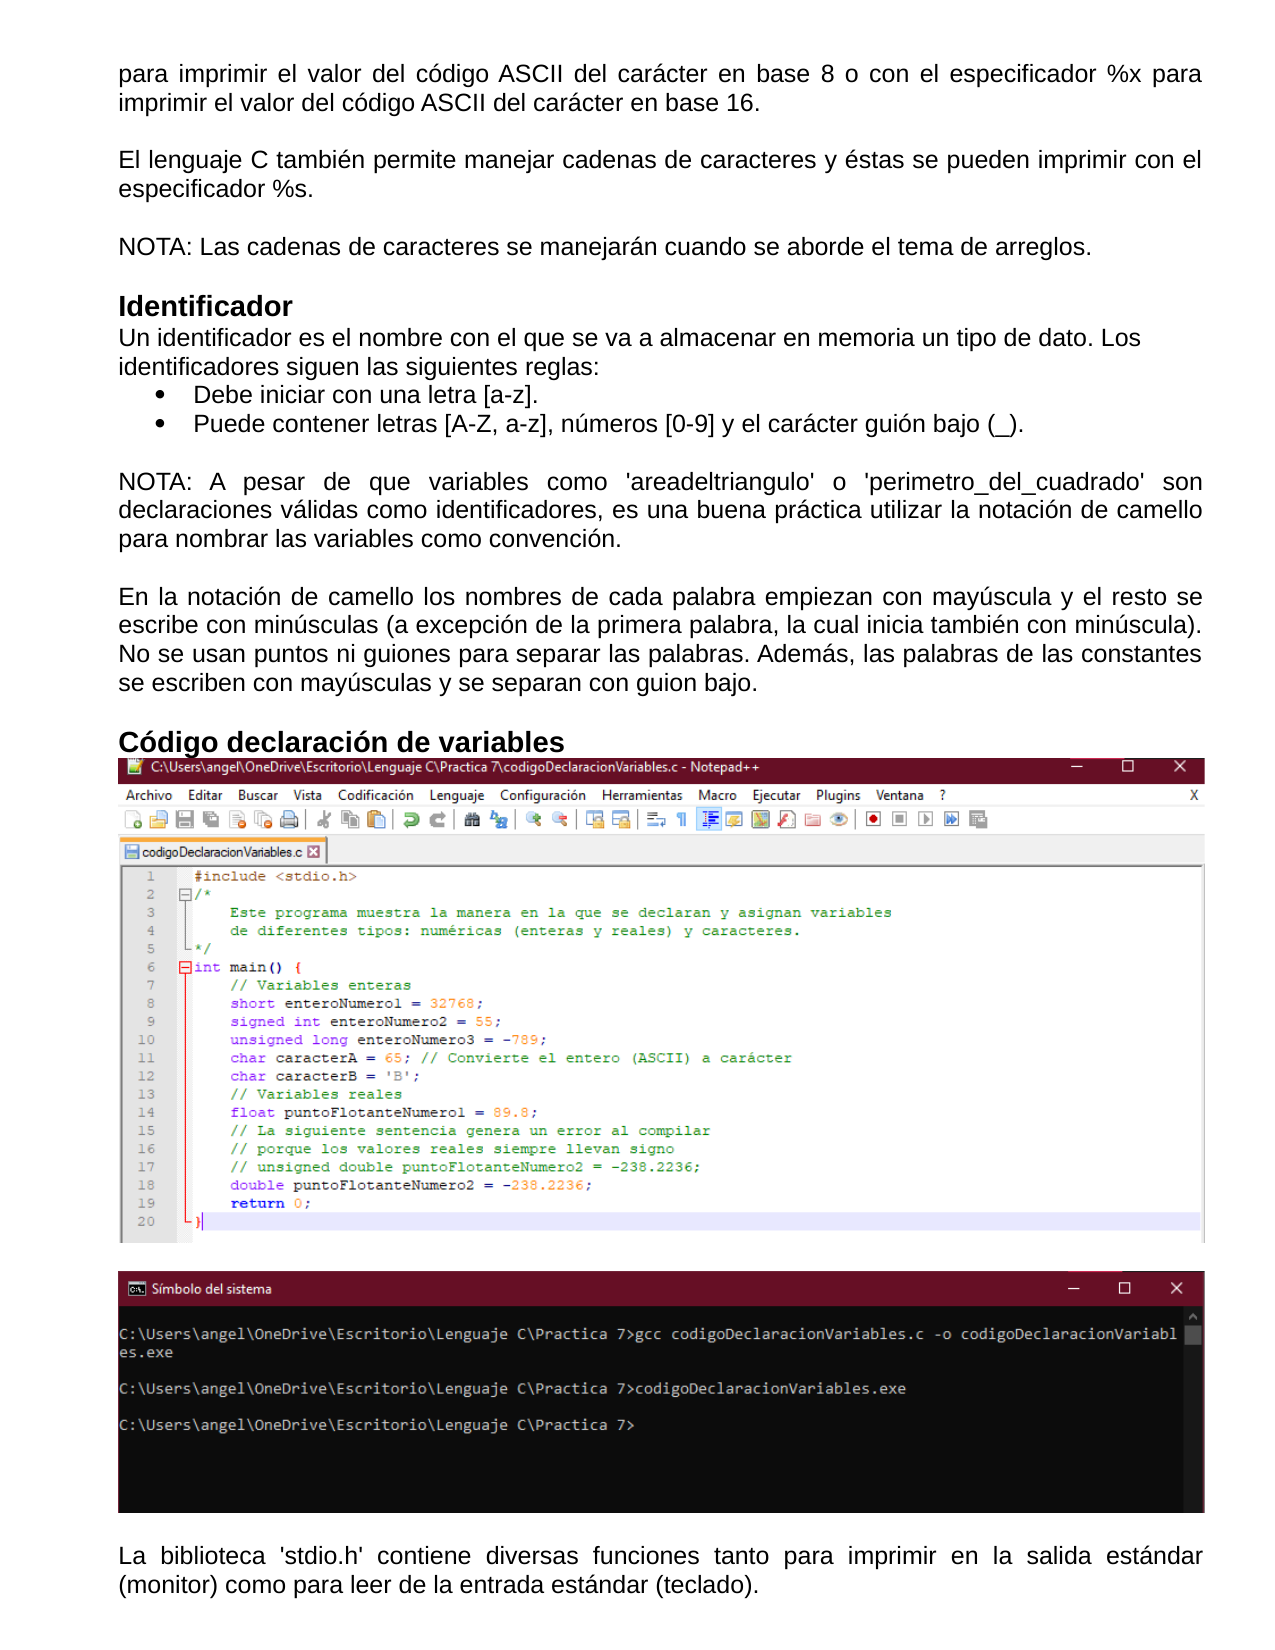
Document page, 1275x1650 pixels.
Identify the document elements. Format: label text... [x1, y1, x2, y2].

text La biblioteca 'stdio.h' contiene diversas funciones tanto para imprimir en la salida estándar (monitor) como para leer de la entrada estándar (teclado). [118, 1541, 1205, 1598]
text para imprimir el valor del código ASCII del carácter en base 8 o con el especificador %x para imprimir el valor del código ASCII del carácter en base 16. [118, 59, 1205, 117]
list Debe iniciar con una letra [a-z]. [156, 380, 1205, 409]
text NOTA: Las cadenas de caracteres se manejarán cuando se aborde el tema de arreglos. [118, 232, 1205, 260]
text Código declaración de variables [118, 725, 1205, 758]
text En la notación de camello los nombres de cada palabra empiezan con mayúscula y el resto se escribe con minúsculas (a excepción de la primera palabra, la cual inicia también con minúscula). No se usan puntos ni guiones para separar las palabras. Además, las palabras de las constantes se escriben con mayúsculas y se separan con guion bajo. [118, 582, 1205, 697]
text Un identificador es el nombre con el que se va a almacenar en memoria un tipo de dato. Los identificadores siguen las siguientes reglas: [118, 323, 1205, 380]
text NOTA: A pesar de que variables como 'areadeltriangulo' o 'perimetro_del_cuadrado' son declaraciones válidas como identificadores, es una buena práctica utilizar la notación de camello para nombrar las variables como convención. [118, 467, 1205, 553]
text El lenguaje C también permite manejar cadenas de caracteres y éstas se pueden imprimir con el especificador %s. [118, 145, 1205, 203]
list Puede contener letras [A-Z, a-z], números [0-9] y el carácter guión bajo (_). [156, 409, 1205, 438]
text Identificador [118, 289, 1205, 323]
